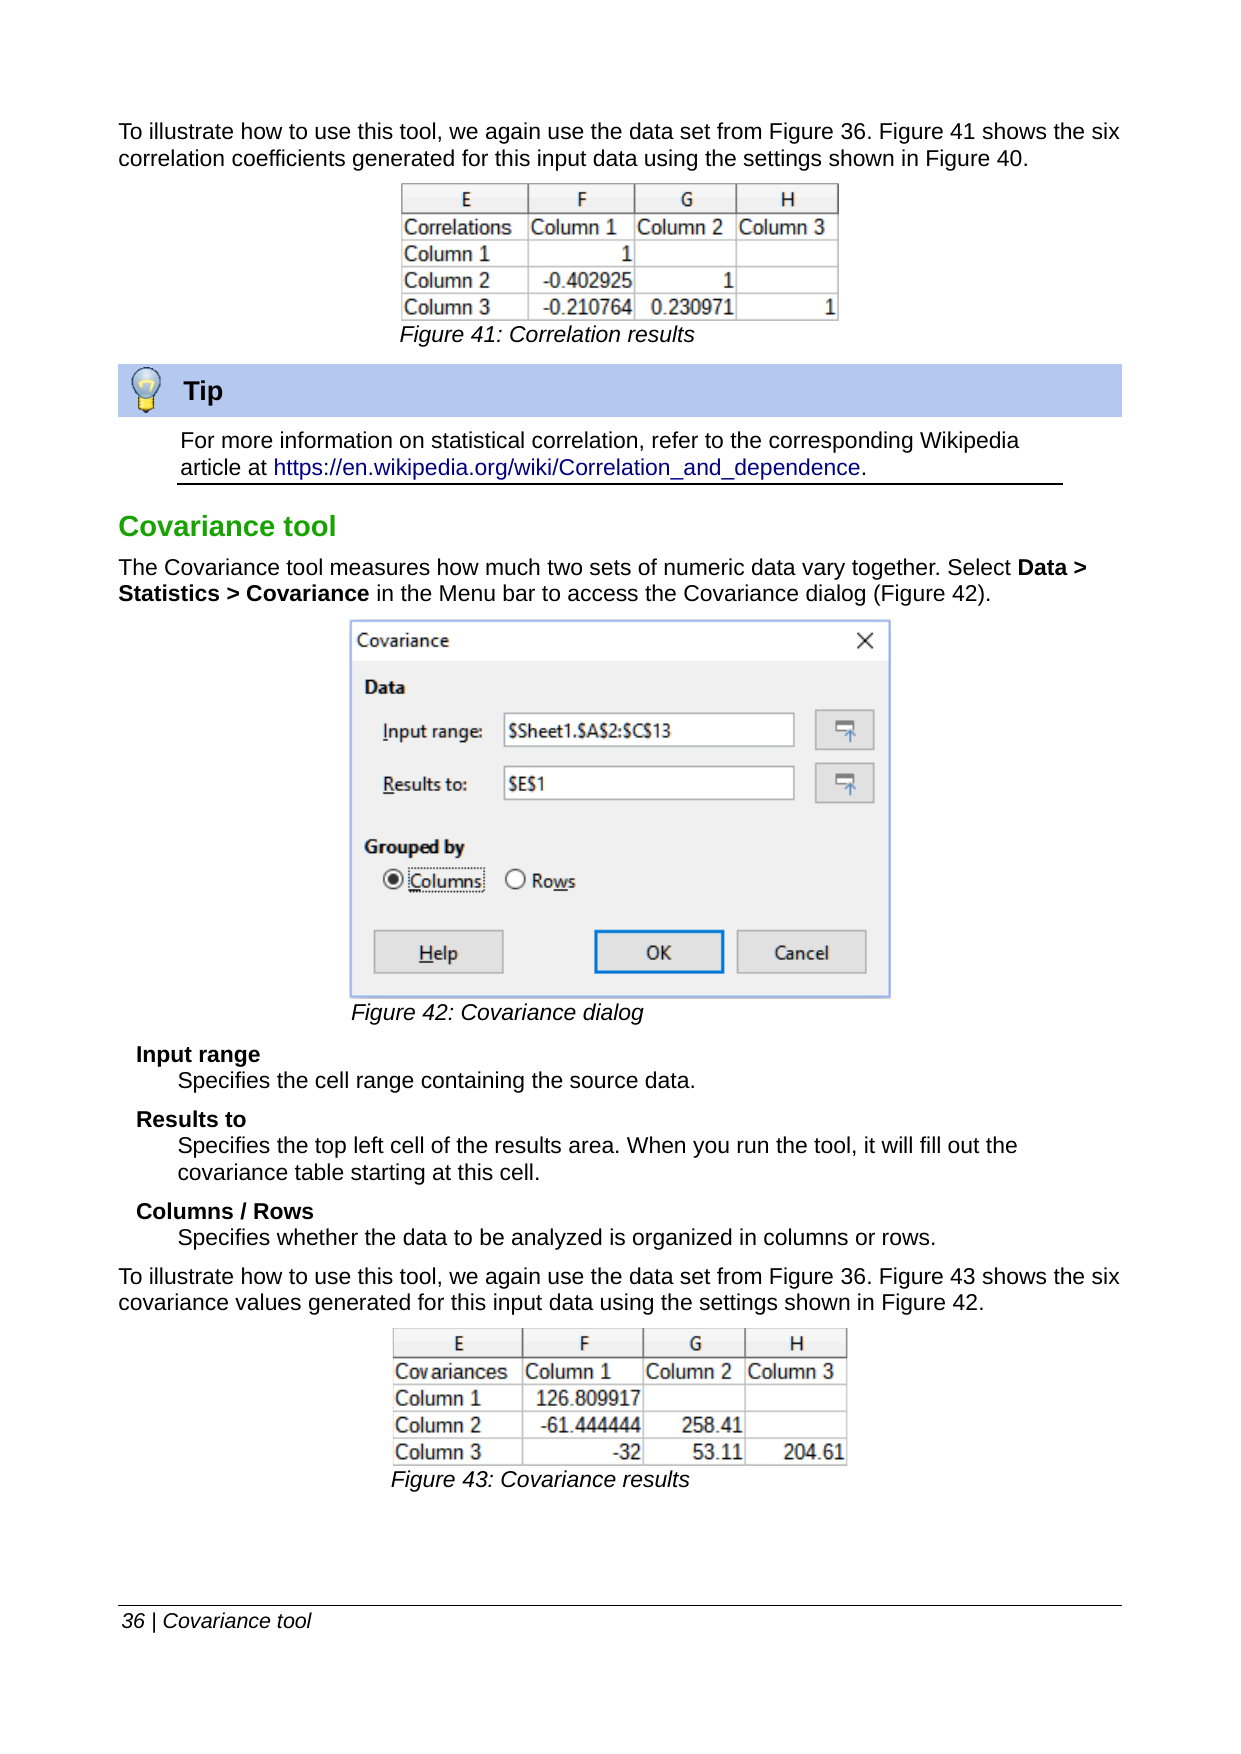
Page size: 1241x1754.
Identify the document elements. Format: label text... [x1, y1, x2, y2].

text Specifies the top left cell of the results area. When you run the tool, it will fill out the covariance table starting at this cell. [177, 1132, 1122, 1185]
text Specifies the cell range containing the source data. [177, 1067, 1122, 1093]
text Figure 43: Covariance results [391, 1328, 849, 1492]
text Figure 42: Covariance dialog [351, 999, 889, 1025]
text Specifies whether the data to be analyzed is organized in columns or rows. [177, 1224, 1122, 1250]
picture [401, 183, 839, 321]
picture [392, 1328, 848, 1466]
subtitle Tip [118, 364, 1122, 417]
text Input range [136, 1041, 1122, 1067]
text The Covariance tool measures how much two sets of numeric data vary together. Select Data > Statistics > Covariance in the Menu bar to access the Covariance dialog (Figure 42). [118, 554, 1122, 607]
text To illustrate how to use this tool, we again use the data set from Figure 36. Figure 41 shows the six correlation coefficients generated for this input data using the settings shown in Figure 40. [118, 118, 1122, 171]
text Figure 41: Correlation results [399, 183, 841, 347]
text For more information on statistical correlation, refer to the corresponding Wikipedia article at https://en.wikipedia.org/wiki/Correlation_and_dependence. [177, 424, 1063, 483]
text To illustrate how to use this tool, we again use the data set from Figure 36. Figure 43 shows the six covariance values generated for this input data using the settings shown in Figure 42. [118, 1263, 1122, 1316]
text Columns / Rows [136, 1198, 1122, 1224]
picture [119, 365, 170, 416]
picture [349, 619, 892, 999]
subtitle Covariance tool [118, 509, 1122, 542]
text Results to [136, 1106, 1122, 1132]
